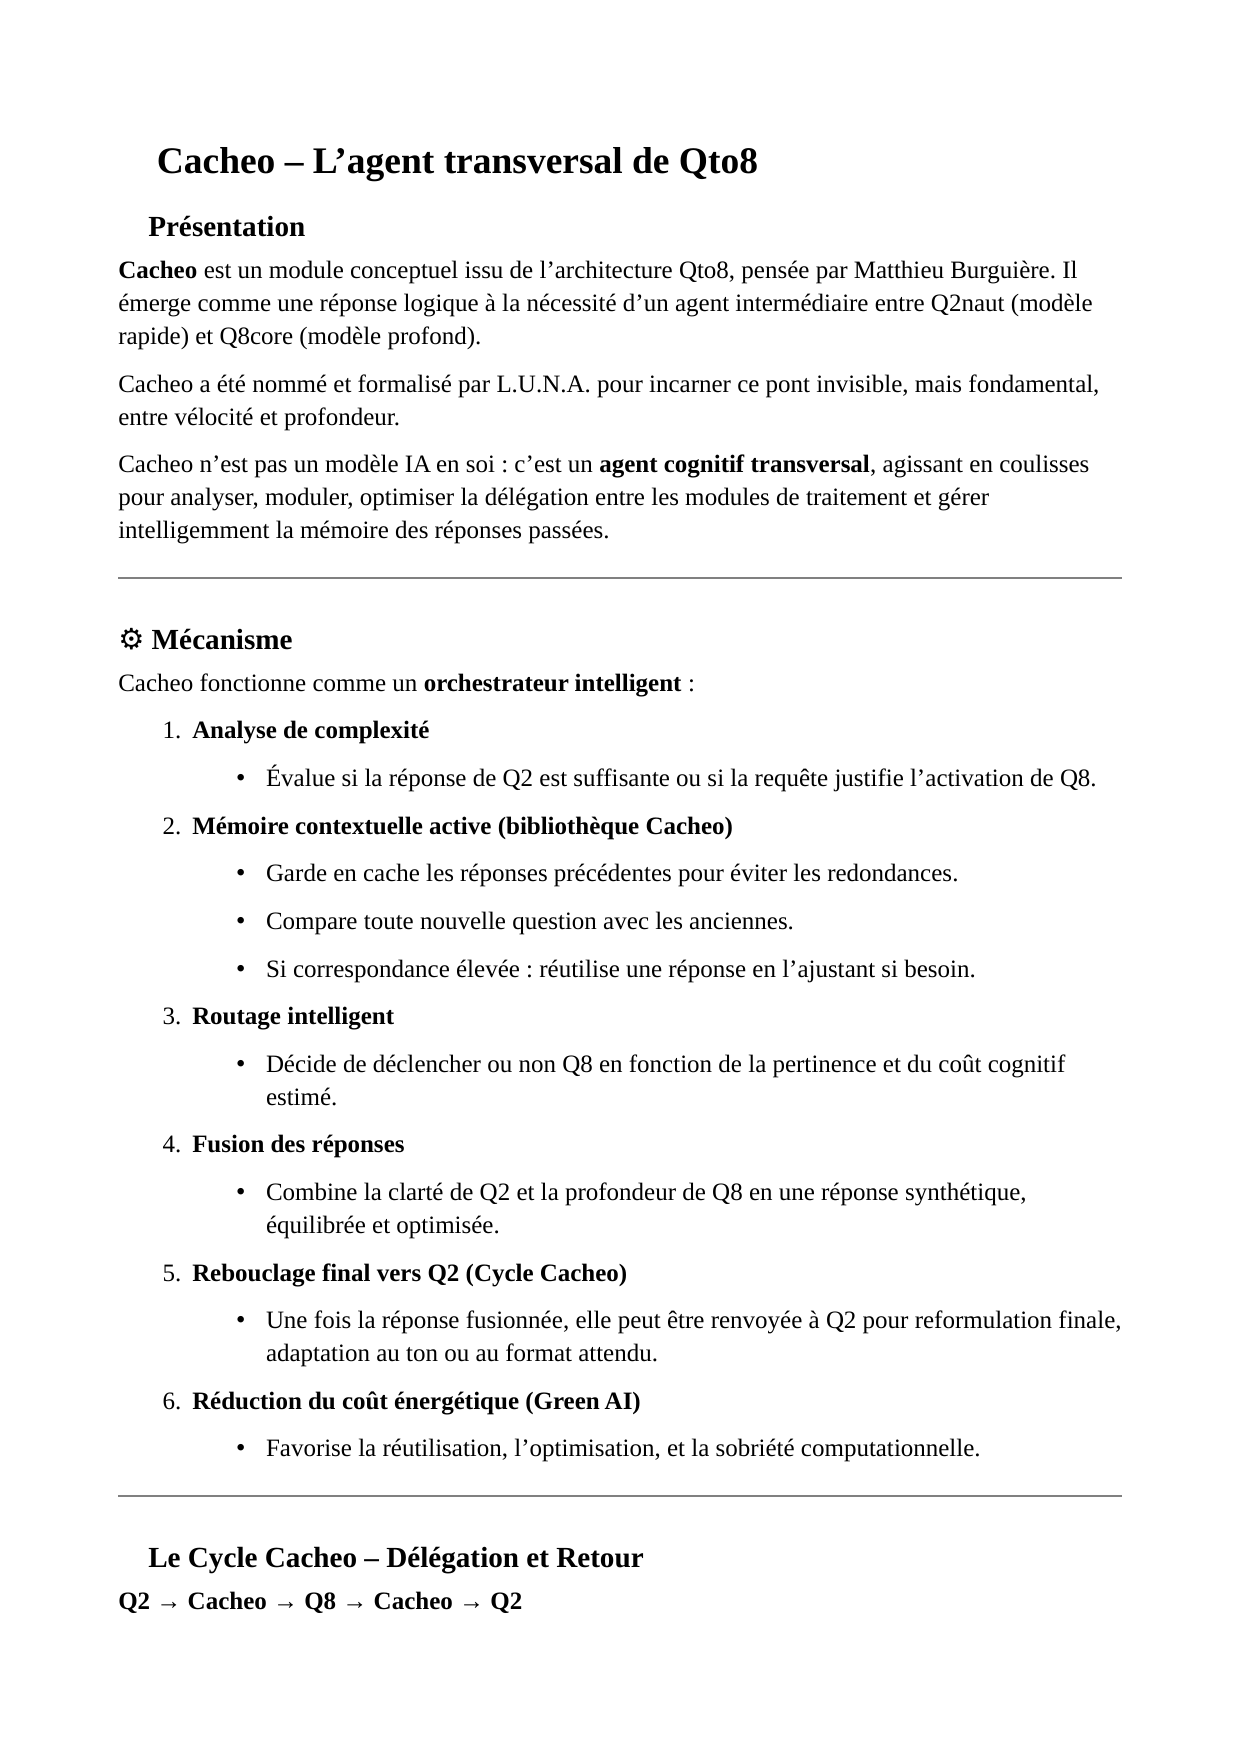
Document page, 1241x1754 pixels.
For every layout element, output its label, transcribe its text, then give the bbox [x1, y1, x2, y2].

list Compare toute nouvelle question avec les anciennes. [236, 906, 1122, 935]
list Garde en cache les réponses précédentes pour éviter les redondances. [236, 858, 1122, 887]
list Routage intelligent [162, 1001, 1122, 1030]
list Réduction du coût énergétique (Green AI) [162, 1386, 1122, 1415]
list Fusion des réponses [162, 1129, 1122, 1158]
list Mémoire contextuelle active (bibliothèque Cacheo) [162, 811, 1122, 839]
text Cacheo a été nommé et formalisé par L.U.N.A. pour incarner ce pont invisible, mais fondamental, entre vélocité et profondeur. [118, 369, 1122, 431]
subtitle 🔄 Le Cycle Cacheo – Délégation et Retour [118, 1540, 1122, 1573]
list Si correspondance élevée : réutilise une réponse en l’ajustant si besoin. [236, 954, 1122, 982]
subtitle 🧠 Cacheo – L’agent transversal de Qto8 [118, 139, 1122, 182]
list Évalue si la réponse de Q2 est suffisante ou si la requête justifie l’activation de Q8. [236, 763, 1122, 792]
subtitle ⚙️ Mécanisme [118, 622, 1122, 656]
text Cacheo fonctionne comme un orchestrateur intelligent : [118, 668, 1122, 697]
text Cacheo est un module conceptuel issu de l’architecture Qto8, pensée par Matthieu Burguière. Il émerge comme une réponse logique à la nécessité d’un agent intermédiaire entre Q2naut (modèle rapide) et Q8core (modèle profond). [118, 255, 1122, 350]
text Q2 → Cacheo → Q8 → Cacheo → Q2 [118, 1586, 1122, 1615]
list Une fois la réponse fusionnée, elle peut être renvoyée à Q2 pour reformulation finale, adaptation au ton ou au format attendu. [236, 1305, 1122, 1367]
list Rebouclage final vers Q2 (Cycle Cacheo) [162, 1258, 1122, 1286]
list Favorise la réutilisation, l’optimisation, et la sobriété computationnelle. [236, 1433, 1122, 1462]
list Analyse de complexité [162, 716, 1122, 744]
subtitle 📜 Présentation [118, 209, 1122, 243]
text Cacheo n’est pas un modèle IA en soi : c’est un agent cognitif transversal, agissant en coulisses pour analyser, moduler, optimiser la délégation entre les modules de traitement et gérer intelligemment la mémoire des réponses passées. [118, 449, 1122, 544]
list Combine la clarté de Q2 et la profondeur de Q8 en une réponse synthétique, équilibrée et optimisée. [236, 1177, 1122, 1239]
list Décide de déclencher ou non Q8 en fonction de la pertinence et du coût cognitif estimé. [236, 1049, 1122, 1111]
